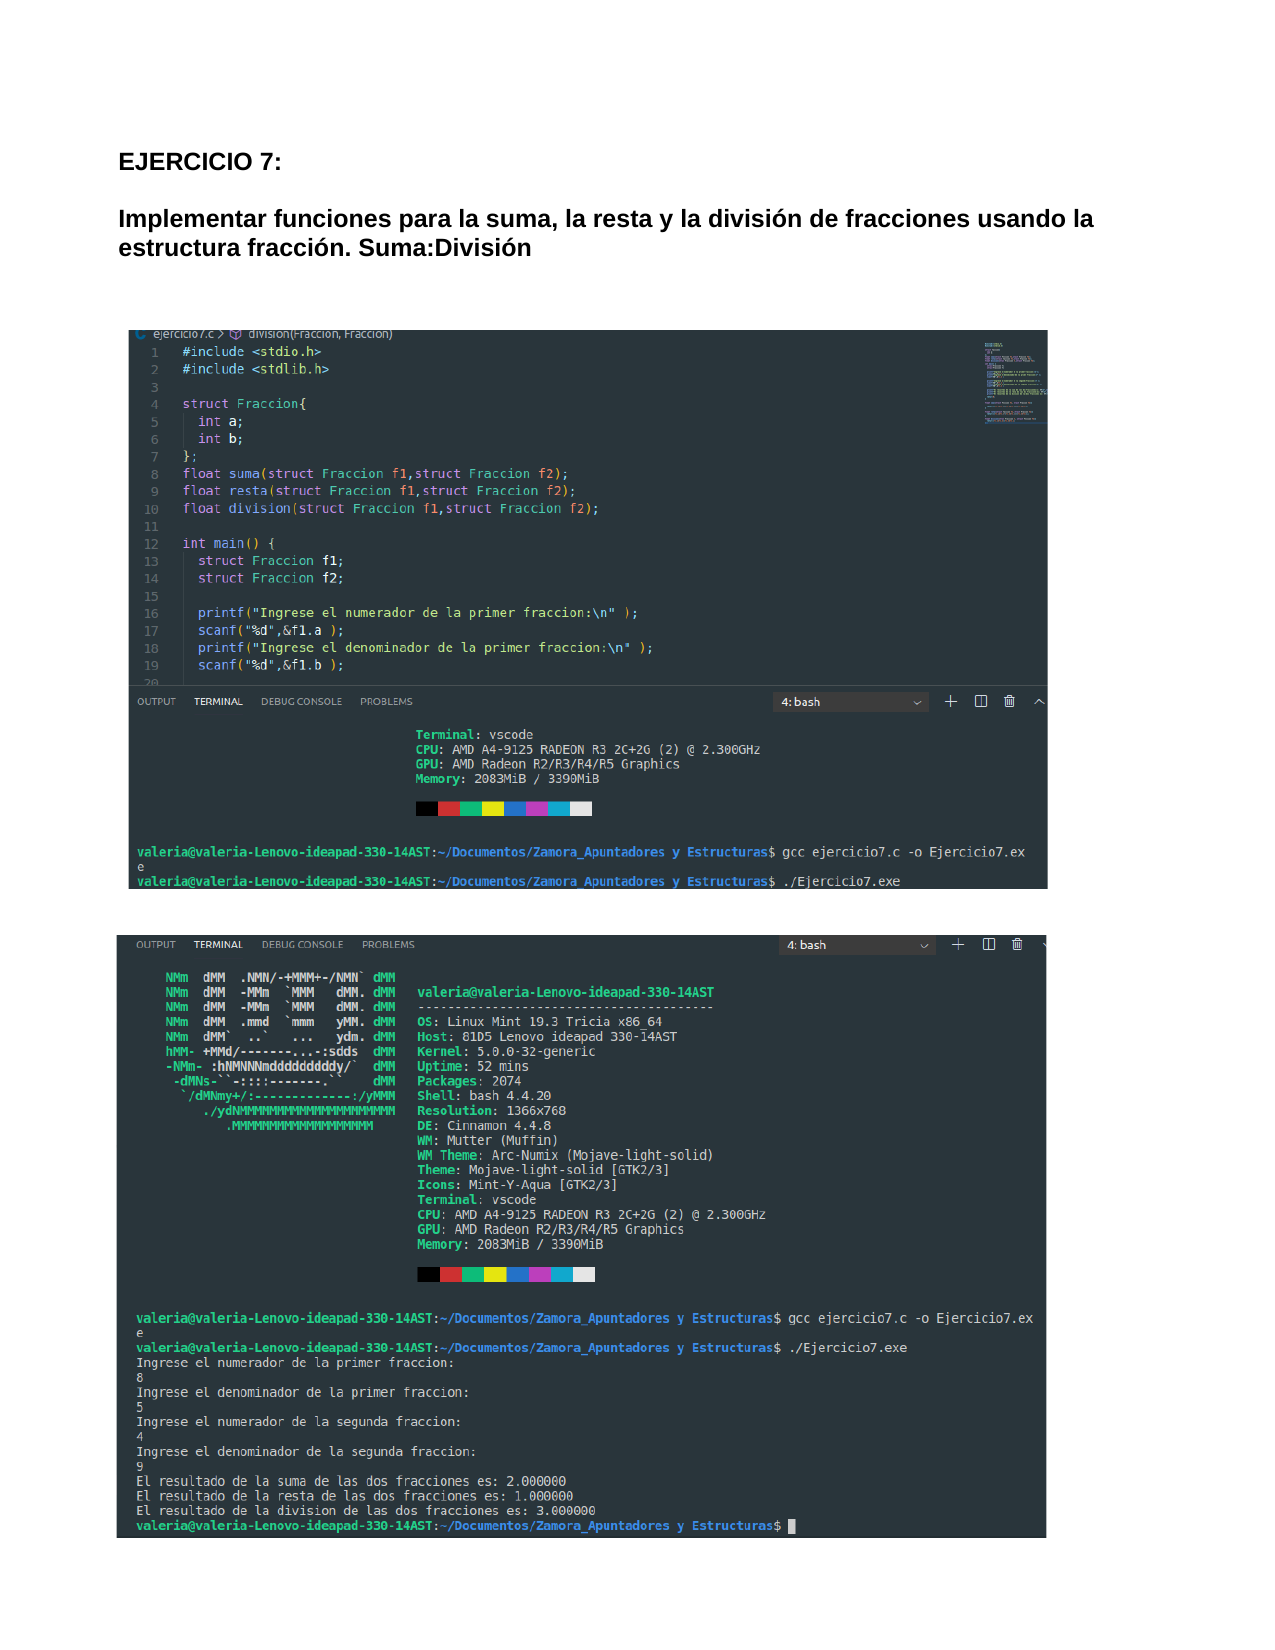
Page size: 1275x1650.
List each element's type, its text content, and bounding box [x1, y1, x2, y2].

picture [128, 330, 1048, 889]
text Implementar funciones para la suma, la resta y la división de fracciones usando la estructura fracción. Suma:División [118, 204, 1157, 262]
picture [116, 935, 1047, 1538]
text EJERCICIO 7: [118, 147, 1157, 176]
